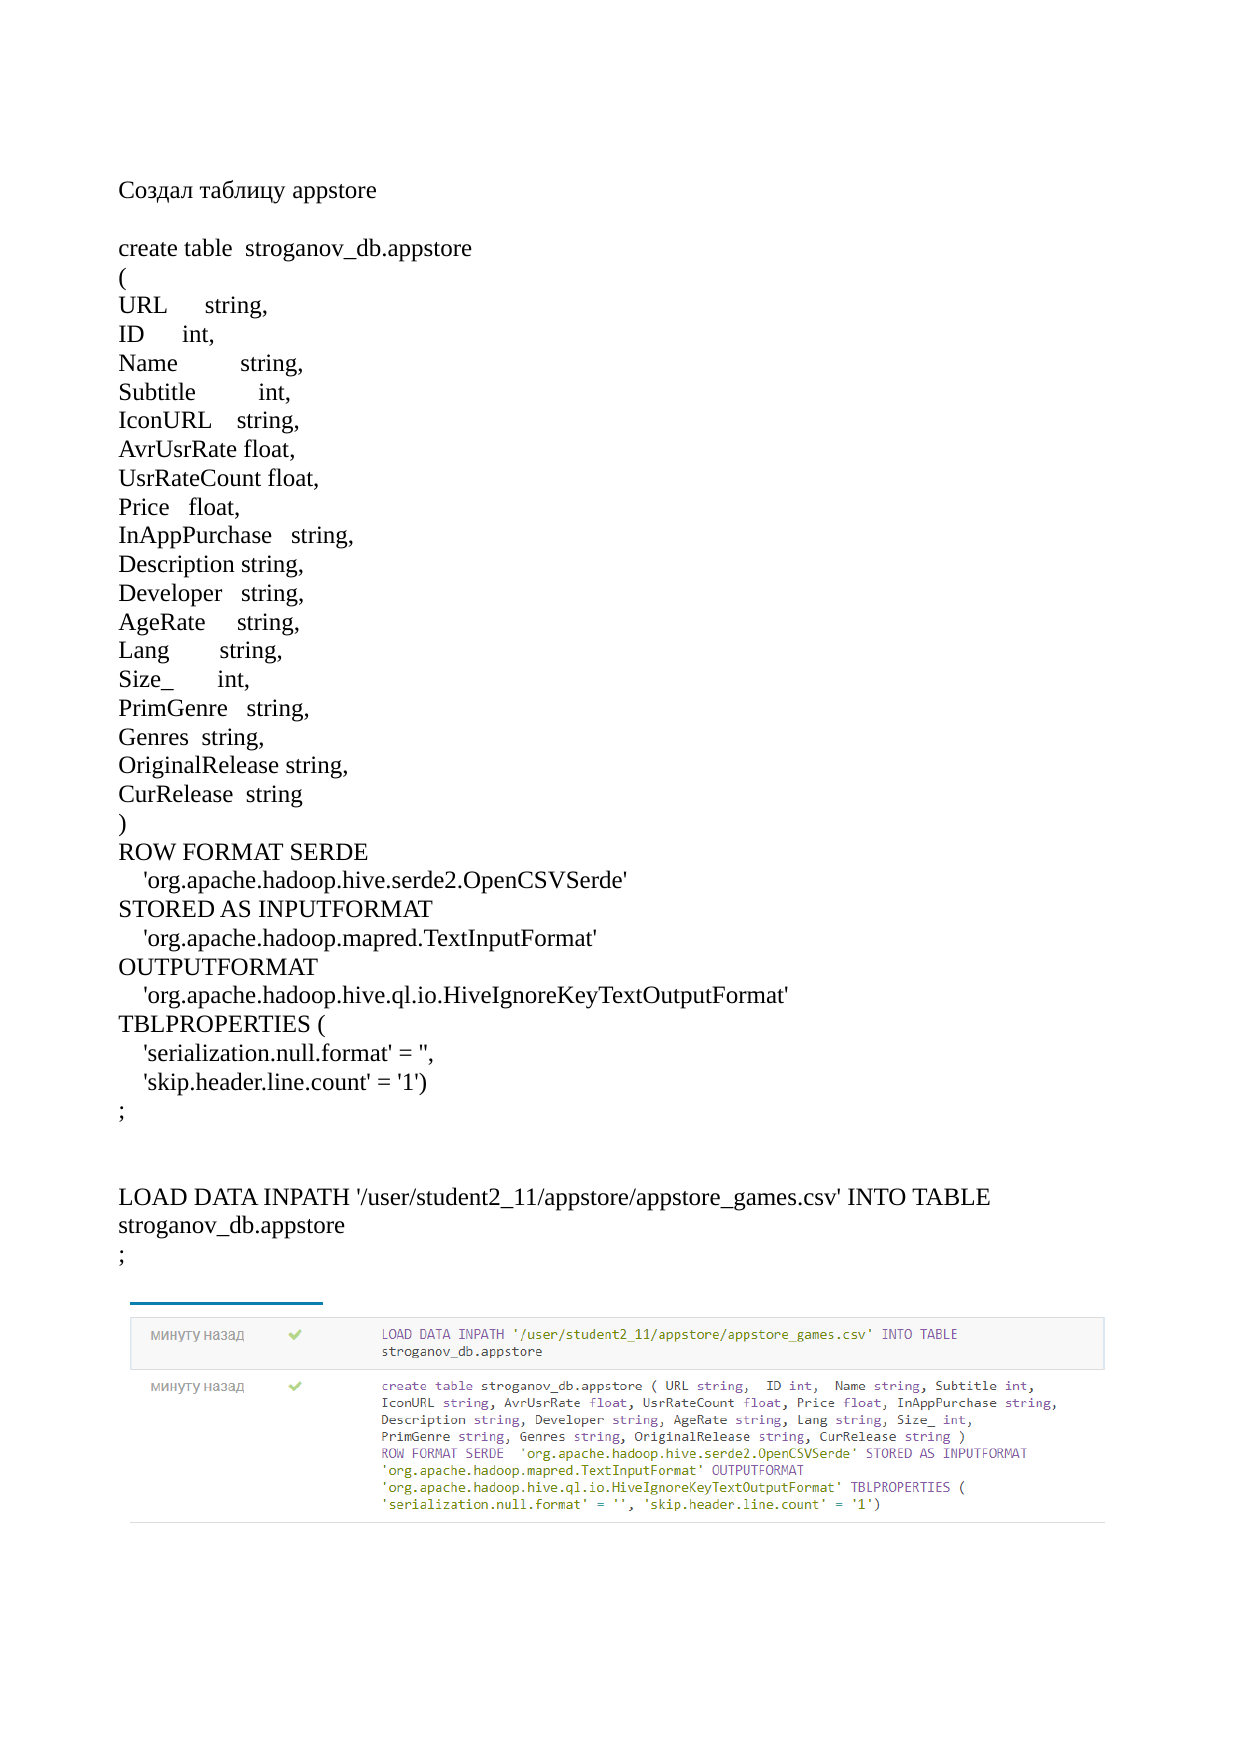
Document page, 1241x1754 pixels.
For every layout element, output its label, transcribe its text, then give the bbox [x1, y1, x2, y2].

picture [118, 1296, 1123, 1525]
text Создал таблицу appstore [118, 176, 1122, 204]
text create table stroganov_db.appstore ( URL string, ID int, Name string, Subtitle int, IconURL string, AvrUsrRate float, UsrRateCount float, Price float, InAppPurchase string, Description string, Developer string, AgeRate string, Lang string, Size_ int, PrimGenre string, Genres string, OriginalRelease string, CurRelease string ) ROW FORMAT SERDE 'org.apache.hadoop.hive.serde2.OpenCSVSerde' STORED AS INPUTFORMAT 'org.apache.hadoop.mapred.TextInputFormat' OUTPUTFORMAT 'org.apache.hadoop.hive.ql.io.HiveIgnoreKeyTextOutputFormat' TBLPROPERTIES ( 'serialization.null.format' = '', 'skip.header.line.count' = '1') ; LOAD DATA INPATH '/user/student2_11/appstore/appstore_games.csv' INTO TABLE stroganov_db.appstore ; [118, 233, 1122, 1268]
